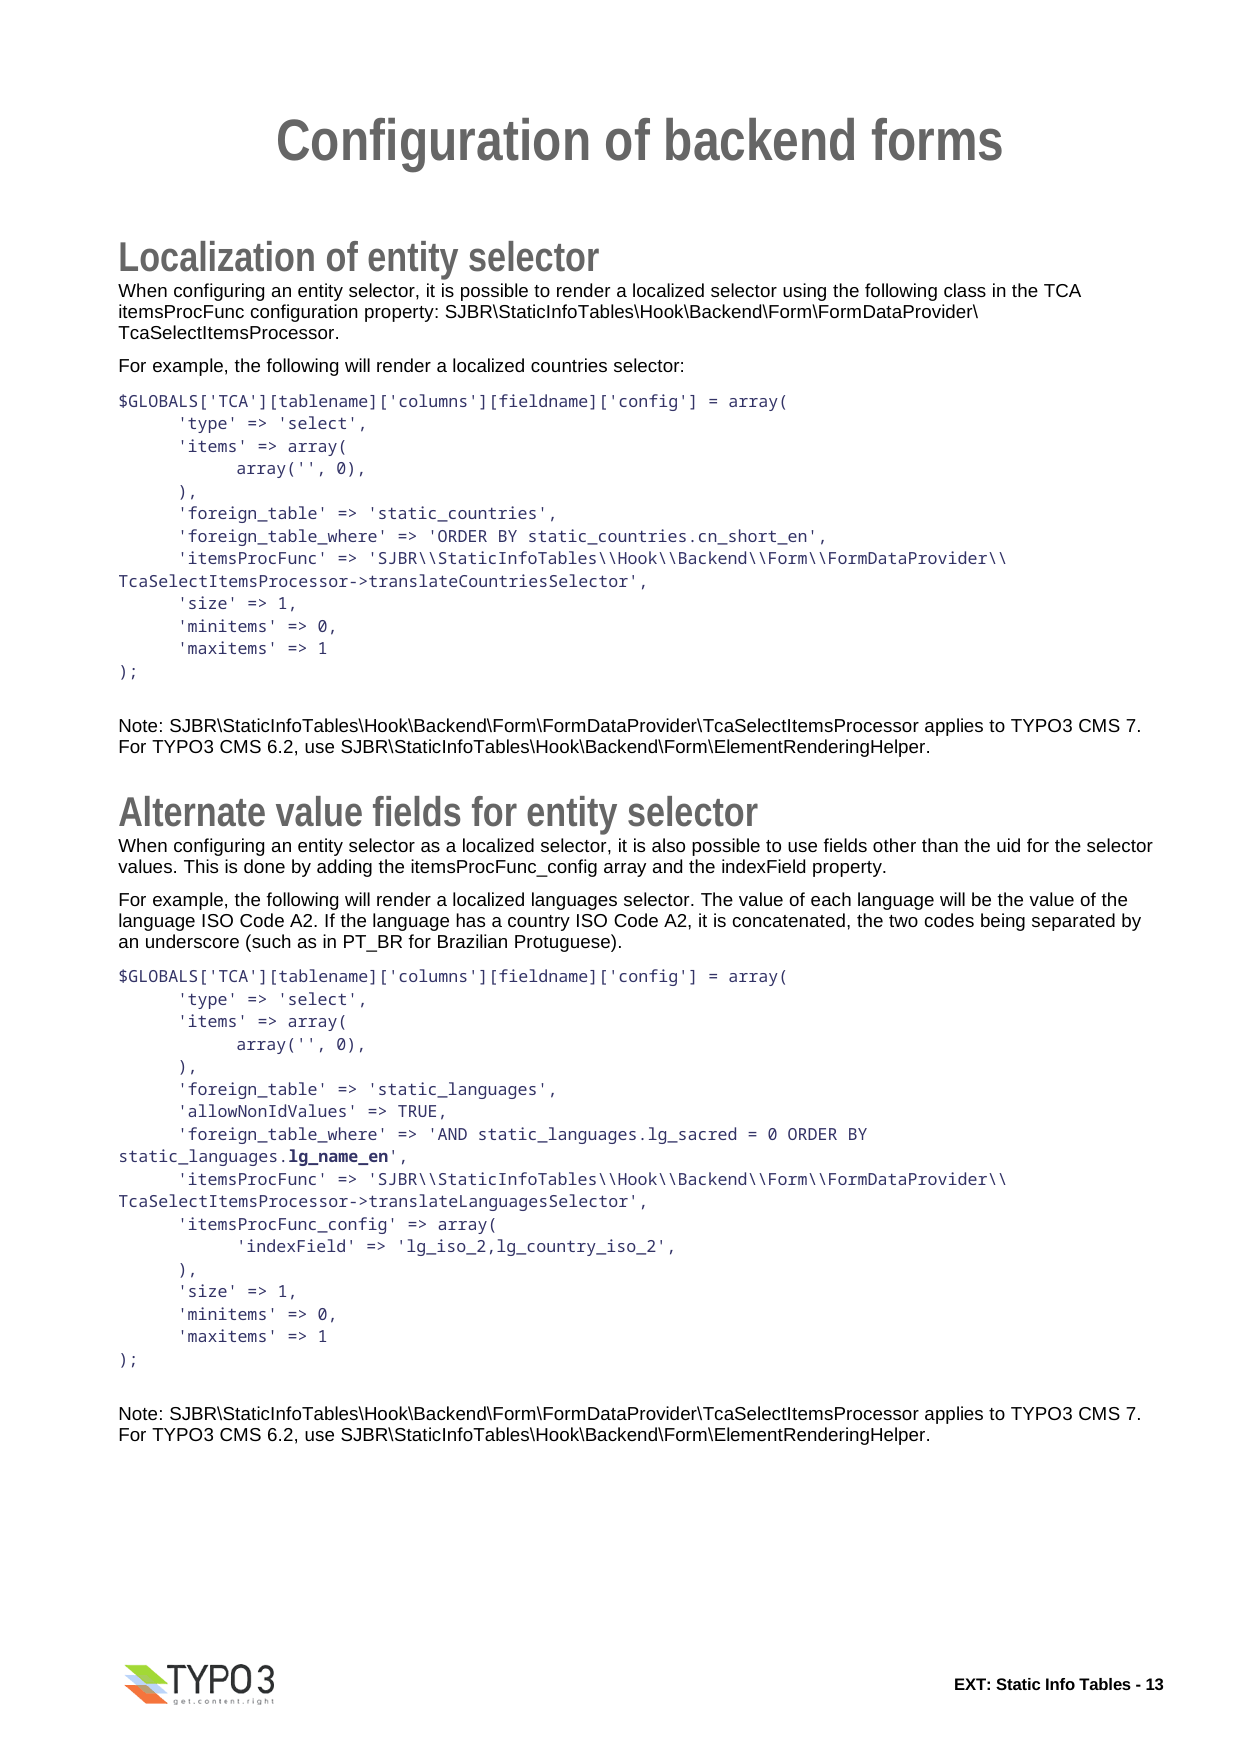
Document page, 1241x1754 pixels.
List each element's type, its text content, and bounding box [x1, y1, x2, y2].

subtitle Configuration of backend forms [118, 106, 1163, 173]
text 'itemsProcFunc' => 'SJBR\\StaticInfoTables\\Hook\\Backend\\Form\\FormDataProvider\\TcaSelectItemsProcessor->translateCountriesSelector', [118, 547, 1163, 592]
text $GLOBALS['TCA'][tablename]['columns'][fieldname]['config'] = array( [118, 965, 1163, 988]
text 'itemsProcFunc' => 'SJBR\\StaticInfoTables\\Hook\\Backend\\Form\\FormDataProvider\\TcaSelectItemsProcessor->translateLanguagesSelector', [118, 1168, 1163, 1213]
text Note: SJBR\StaticInfoTables\Hook\Backend\Form\FormDataProvider\TcaSelectItemsProcessor applies to TYPO3 CMS 7. For TYPO3 CMS 6.2, use SJBR\StaticInfoTables\Hook\Backend\Form\ElementRenderingHelper. [118, 716, 1163, 758]
text 'size' => 1, [118, 592, 1163, 614]
text For example, the following will render a localized languages selector. The value of each language will be the value of the language ISO Code A2. If the language has a country ISO Code A2, it is concatenated, the two codes being separated by an underscore (such as in PT_BR for Brazilian Protuguese). [118, 890, 1163, 953]
text 'items' => array( [118, 1010, 1163, 1033]
text 'itemsProcFunc_config' => array( [118, 1213, 1163, 1235]
text Note: SJBR\StaticInfoTables\Hook\Backend\Form\FormDataProvider\TcaSelectItemsProcessor applies to TYPO3 CMS 7. For TYPO3 CMS 6.2, use SJBR\StaticInfoTables\Hook\Backend\Form\ElementRenderingHelper. [118, 1404, 1163, 1446]
text 'items' => array( [118, 434, 1163, 457]
picture [119, 1659, 280, 1710]
text array('', 0), [118, 1033, 1163, 1055]
subtitle Alternate value fields for entity selector [118, 787, 1163, 835]
text 'maxitems' => 1 [118, 637, 1163, 659]
text 'size' => 1, [118, 1280, 1163, 1303]
text ), [118, 1055, 1163, 1078]
text array('', 0), [118, 457, 1163, 479]
text 'foreign_table' => 'static_languages', [118, 1078, 1163, 1100]
text ); [118, 659, 1163, 682]
text 'allowNonIdValues' => TRUE, [118, 1100, 1163, 1123]
text ), [118, 479, 1163, 502]
text 'type' => 'select', [118, 412, 1163, 434]
text When configuring an entity selector as a localized selector, it is also possible to use fields other than the uid for the selector values. This is done by adding the itemsProcFunc_config array and the indexField property. [118, 835, 1163, 877]
text When configuring an entity selector, it is possible to render a localized selector using the following class in the TCA itemsProcFunc configuration property: SJBR\StaticInfoTables\Hook\Backend\Form\FormDataProvider\TcaSelectItemsProcessor. [118, 280, 1163, 343]
text 'indexField' => 'lg_iso_2,lg_country_iso_2', [118, 1235, 1163, 1258]
text 'type' => 'select', [118, 988, 1163, 1010]
text 'foreign_table_where' => 'ORDER BY static_countries.cn_short_en', [118, 524, 1163, 547]
text 'foreign_table' => 'static_countries', [118, 502, 1163, 524]
text ); [118, 1348, 1163, 1370]
text 'foreign_table_where' => 'AND static_languages.lg_sacred = 0 ORDER BY static_languages.lg_name_en', [118, 1123, 1163, 1168]
text 'maxitems' => 1 [118, 1325, 1163, 1348]
text ), [118, 1258, 1163, 1280]
text 'minitems' => 0, [118, 614, 1163, 637]
text 'minitems' => 0, [118, 1303, 1163, 1325]
text $GLOBALS['TCA'][tablename]['columns'][fieldname]['config'] = array( [118, 389, 1163, 412]
text For example, the following will render a localized countries selector: [118, 356, 1163, 377]
subtitle Localization of entity selector [118, 232, 1163, 280]
